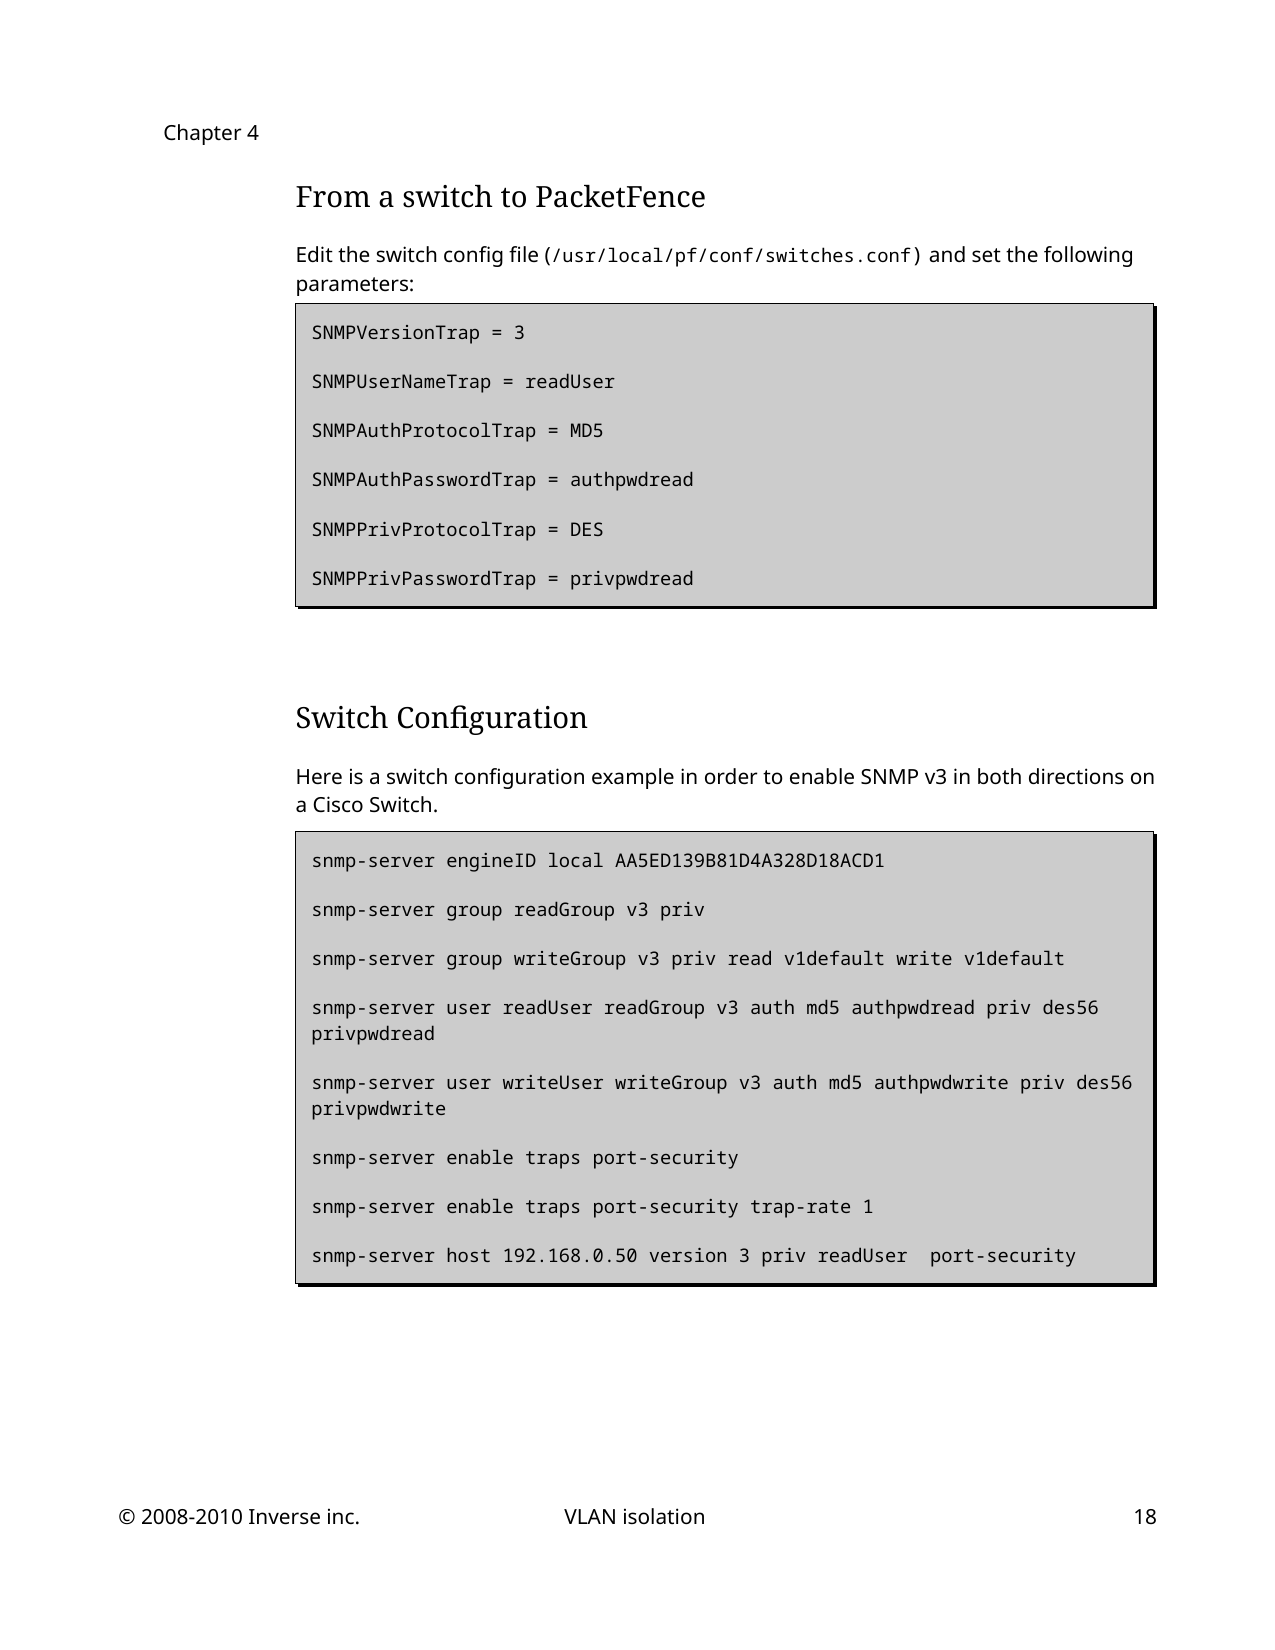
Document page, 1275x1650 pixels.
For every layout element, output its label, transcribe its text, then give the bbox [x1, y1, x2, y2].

text snmp-server user writeUser writeGroup v3 auth md5 authpwdwrite priv des56 privpwdwrite [296, 1053, 1153, 1120]
text SNMPPrivPasswordTrap = privpwdread [296, 549, 1153, 606]
text Here is a switch configuration example in order to enable SNMP v3 in both directions on a Cisco Switch. [295, 762, 1157, 819]
text snmp-server host 192.168.0.50 version 3 priv readUser port-security [296, 1226, 1153, 1283]
text SNMPPrivProtocolTrap = DES [296, 500, 1153, 541]
text SNMPAuthProtocolTrap = MD5 [296, 402, 1153, 443]
text SNMPAuthPasswordTrap = authpwdread [296, 451, 1153, 492]
text snmp-server engineID local AA5ED139B81D4A328D18ACD1 [296, 832, 1153, 873]
subtitle From a switch to PacketFence [295, 176, 1157, 216]
subtitle Switch Configuration [295, 697, 1157, 737]
text Edit the switch config file (/usr/local/pf/conf/switches.conf) and set the following parameters: [295, 241, 1157, 297]
text snmp-server group readGroup v3 priv [296, 880, 1153, 922]
text SNMPUserNameTrap = readUser [296, 352, 1153, 394]
text snmp-server group writeGroup v3 priv read v1default write v1default [296, 929, 1153, 971]
text snmp-server enable traps port-security trap-rate 1 [296, 1177, 1153, 1219]
text snmp-server enable traps port-security [296, 1128, 1153, 1169]
text snmp-server user readUser readGroup v3 auth md5 authpwdread priv des56 privpwdread [296, 979, 1153, 1046]
text SNMPVersionTrap = 3 [296, 304, 1153, 345]
